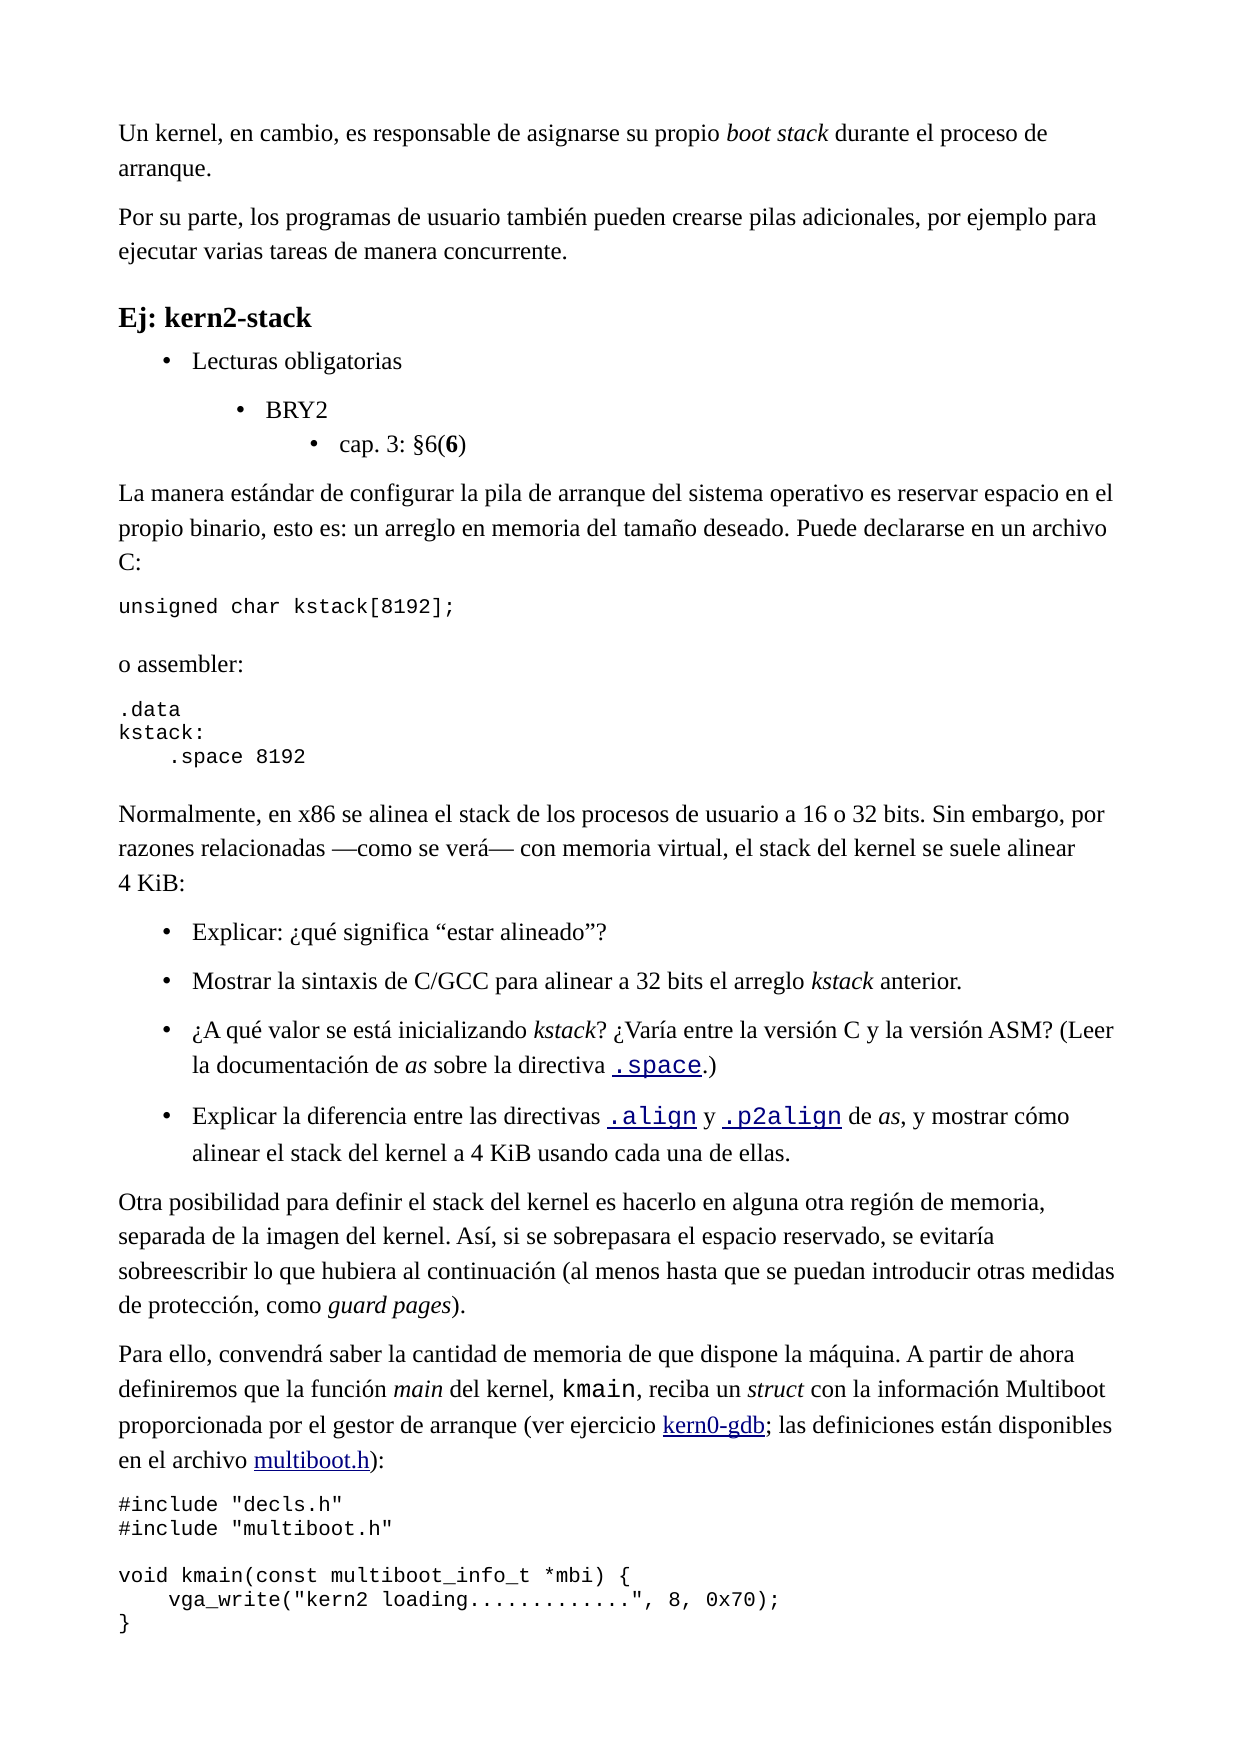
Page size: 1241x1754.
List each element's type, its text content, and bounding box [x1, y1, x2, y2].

text La manera estándar de configurar la pila de arranque del sistema operativo es reservar espacio en el propio binario, esto es: un arreglo en memoria del tamaño deseado. Puede declararse en un archivo C: [118, 478, 1122, 576]
text Otra posibilidad para definir el stack del kernel es hacerlo en alguna otra región de memoria, separada de la imagen del kernel. Así, si se sobrepasara el espacio reservado, se evitaría sobreescribir lo que hubiera al continuación (al menos hasta que se puedan introducir otras medidas de protección, como guard pages). [118, 1187, 1122, 1319]
text Por su parte, los programas de usuario también pueden crearse pilas adicionales, por ejemplo para ejecutar varias tareas de manera concurrente. [118, 202, 1122, 265]
text Un kernel, en cambio, es responsable de asignarse su propio boot stack durante el proceso de arranque. [118, 118, 1122, 181]
list ¿A qué valor se está inicializando kstack? ¿Varía entre la versión C y la versión ASM? (Leer la documentación de as sobre la directiva .space.) [162, 1015, 1122, 1081]
list Mostrar la sintaxis de C/GCC para alinear a 32 bits el arreglo kstack anterior. [162, 966, 1122, 995]
text unsigned char kstack[8192]; [118, 596, 1122, 620]
list Explicar la diferencia entre las directivas .align y .p2align de as, y mostrar cómo alinear el stack del kernel a 4 KiB usando cada una de ellas. [162, 1101, 1122, 1167]
text #include "decls.h" [118, 1494, 1122, 1518]
text #include "multiboot.h" [118, 1518, 1122, 1541]
text o assembler: [118, 649, 1122, 678]
text .space 8192 [118, 746, 1122, 769]
text .data [118, 699, 1122, 722]
text kstack: [118, 722, 1122, 746]
subtitle Ej: kern2-stack [118, 300, 1122, 333]
list Explicar: ¿qué significa “estar alineado”? [162, 917, 1122, 946]
list BRY2 [236, 395, 1122, 424]
text Normalmente, en x86 se alinea el stack de los procesos de usuario a 16 o 32 bits. Sin embargo, por razones relacionadas —como se verá— con memoria virtual, el stack del kernel se suele alinear 4 KiB: [118, 799, 1122, 897]
text vga_write("kern2 loading.............", 8, 0x70); [118, 1588, 1122, 1612]
text } [118, 1612, 1122, 1636]
list cap. 3: §6(6) [309, 429, 1122, 458]
text void kmain(const multiboot_info_t *mbi) { [118, 1565, 1122, 1588]
list Lecturas obligatorias [162, 346, 1122, 374]
text Para ello, convendrá saber la cantidad de memoria de que dispone la máquina. A partir de ahora definiremos que la función main del kernel, kmain, reciba un struct con la información Multiboot proporcionada por el gestor de arranque (ver ejercicio kern0-gdb; las definiciones están disponibles en el archivo multiboot.h): [118, 1339, 1122, 1474]
